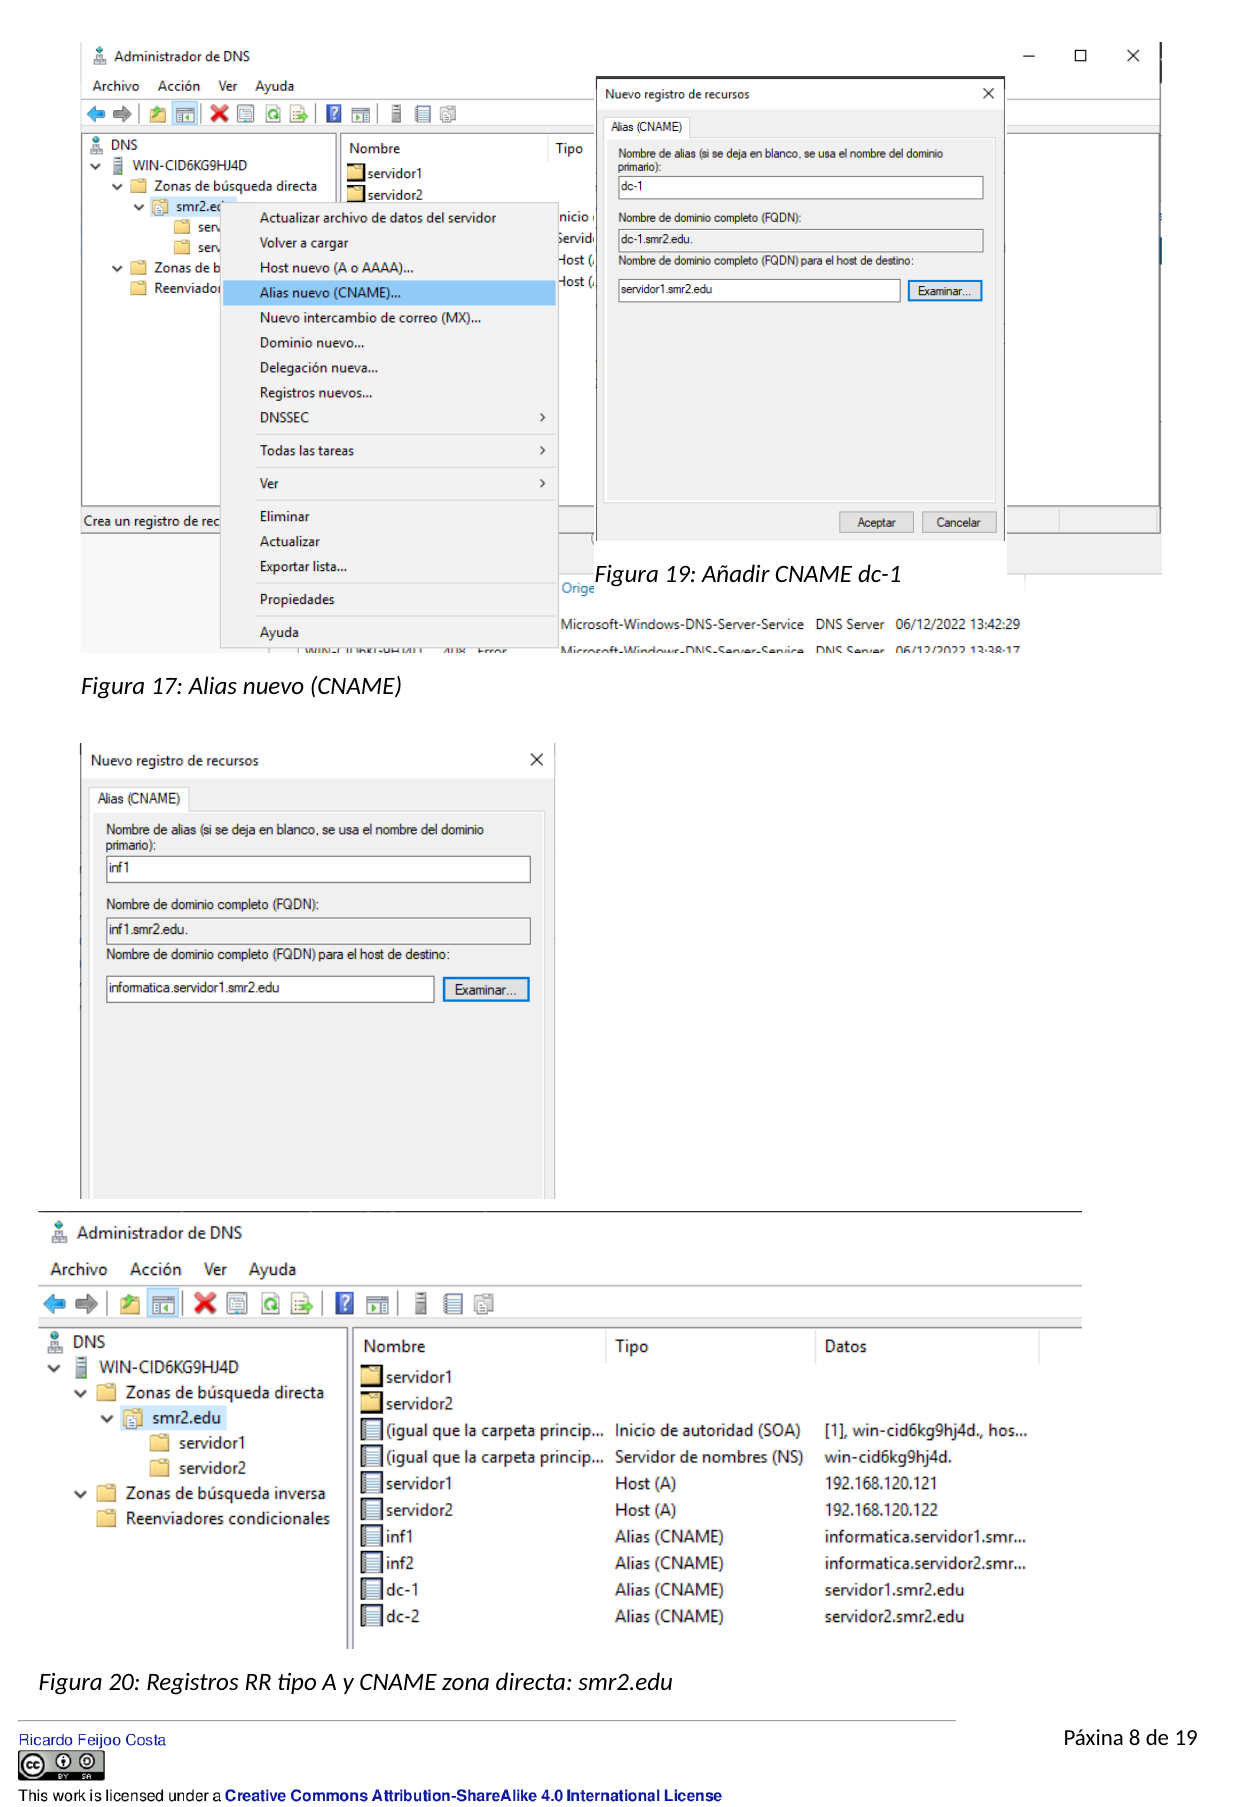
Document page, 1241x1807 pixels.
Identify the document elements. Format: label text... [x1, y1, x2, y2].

picture [38, 1211, 1082, 1649]
picture [79, 743, 556, 1199]
picture [8, 1715, 957, 1806]
text Figura 20: Añadir CNAME dc-1 [594, 89, 1007, 588]
list Figura 17: Alias nuevo (CNAME) [81, 653, 1162, 700]
picture [80, 42, 1162, 653]
text Figura 22: Registros RR tipo A y CNAME zona directa: smr2.edu [38, 1649, 1082, 1696]
